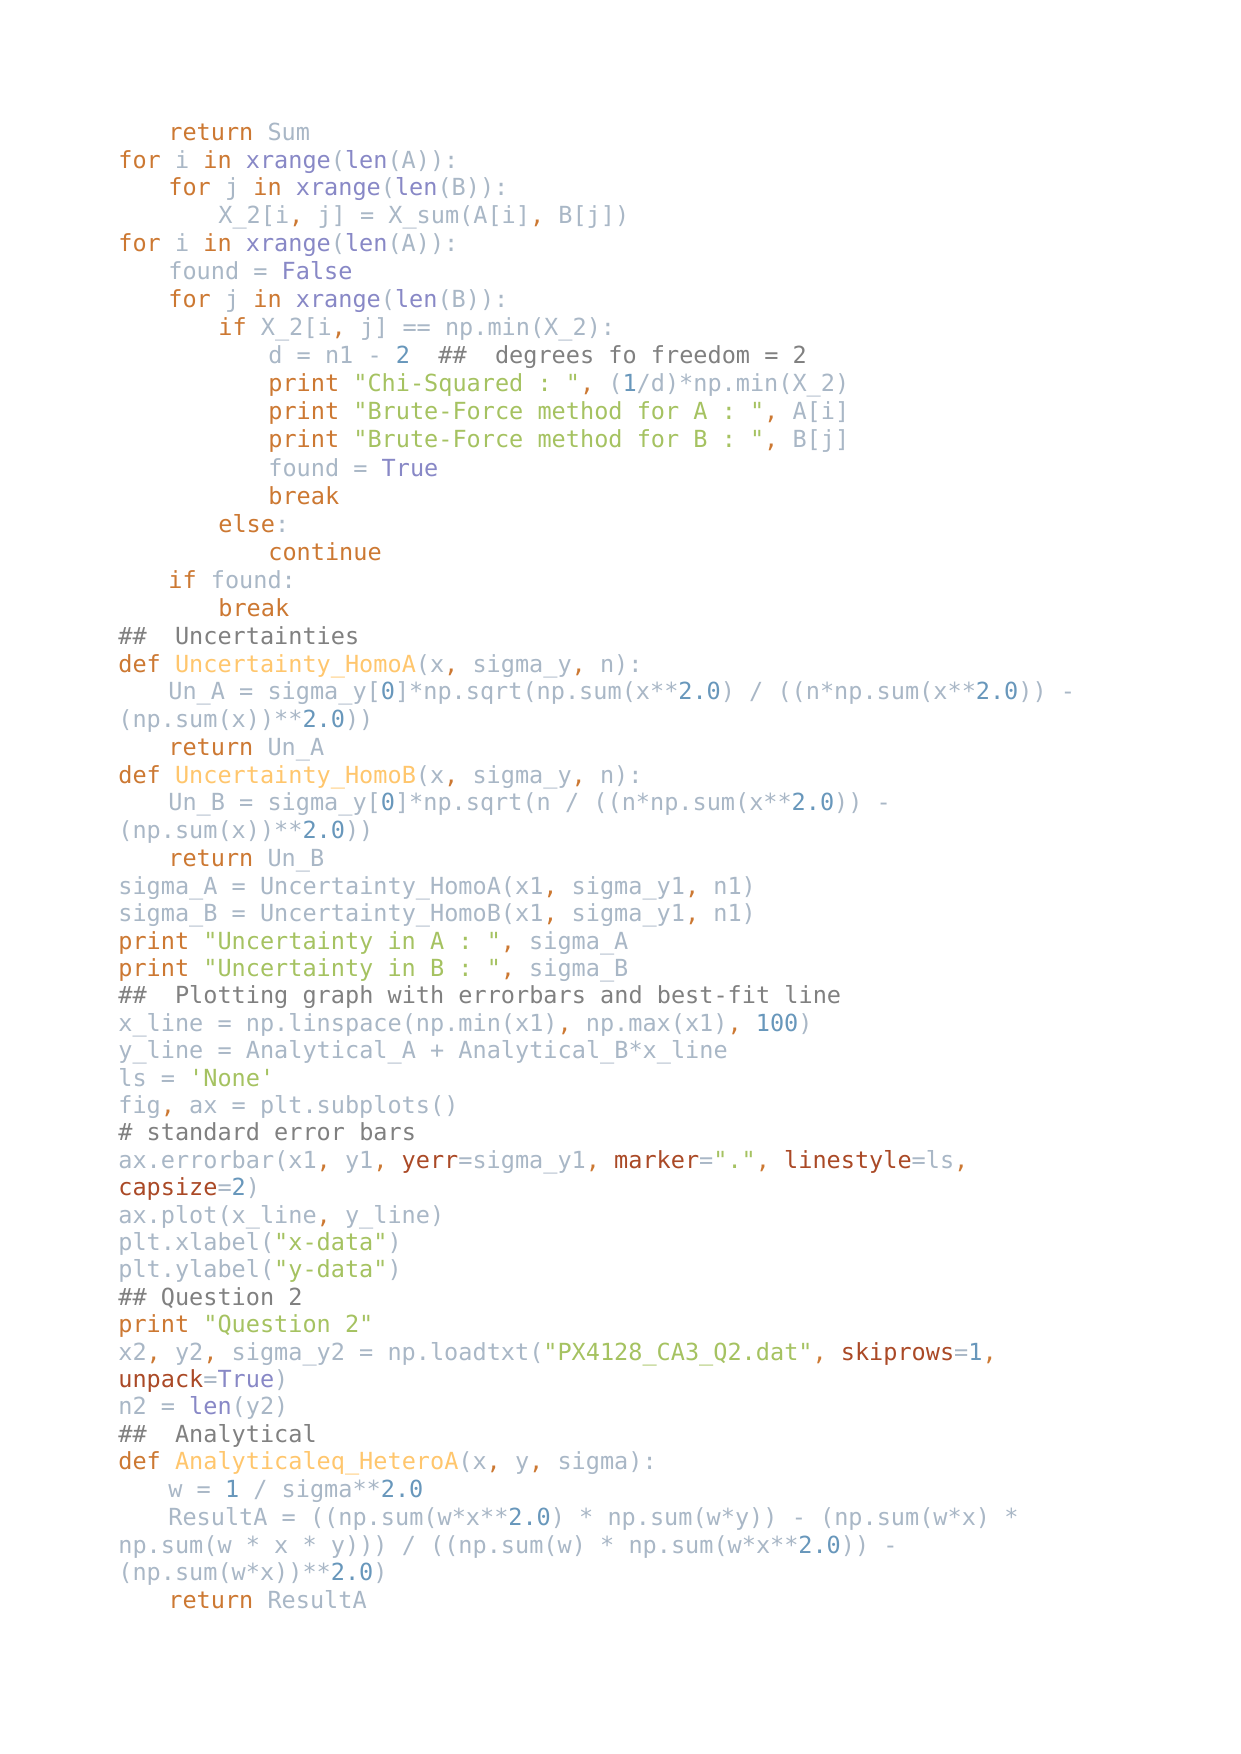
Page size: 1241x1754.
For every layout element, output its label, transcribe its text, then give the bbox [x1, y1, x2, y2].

text ## Analytical [118, 1420, 1122, 1448]
text for i in xrange(len(A)): [118, 230, 1122, 257]
text found = True [118, 454, 1122, 482]
text return ResultA [118, 1586, 1122, 1614]
text X_2[i, j] = X_sum(A[i], B[j]) [118, 202, 1122, 230]
text for j in xrange(len(B)): [118, 174, 1122, 202]
text print "Question 2" [118, 1311, 1122, 1338]
text d = n1 - 2 ## degrees fo freedom = 2 [118, 342, 1122, 370]
text return Un_B [118, 844, 1122, 872]
text ax.errorbar(x1, y1, yerr=sigma_y1, marker=".", linestyle=ls, capsize=2) [118, 1146, 1122, 1201]
text y_line = Analytical_A + Analytical_B*x_line [118, 1037, 1122, 1064]
text def Uncertainty_HomoA(x, sigma_y, n): [118, 650, 1122, 678]
text else: [118, 510, 1122, 538]
text return Un_A [118, 733, 1122, 761]
text for i in xrange(len(A)): [118, 146, 1122, 174]
text break [118, 595, 1122, 623]
text w = 1 / sigma**2.0 [118, 1475, 1122, 1503]
text n2 = len(y2) [118, 1393, 1122, 1420]
text Un_B = sigma_y[0]*np.sqrt(n / ((n*np.sum(x**2.0)) - (np.sum(x))**2.0)) [118, 789, 1122, 844]
text Un_A = sigma_y[0]*np.sqrt(np.sum(x**2.0) / ((n*np.sum(x**2.0)) - (np.sum(x))**2.0)) [118, 678, 1122, 733]
text ## Plotting graph with errorbars and best-fit line [118, 982, 1122, 1009]
text sigma_A = Uncertainty_HomoA(x1, sigma_y1, n1) [118, 872, 1122, 900]
text x_line = np.linspace(np.min(x1), np.max(x1), 100) [118, 1009, 1122, 1037]
text print "Brute-Force method for B : ", B[j] [118, 426, 1122, 454]
text ## Uncertainties [118, 623, 1122, 650]
text x2, y2, sigma_y2 = np.loadtxt("PX4128_CA3_Q2.dat", skiprows=1, unpack=True) [118, 1338, 1122, 1393]
text ls = 'None' [118, 1064, 1122, 1092]
text fig, ax = plt.subplots() [118, 1092, 1122, 1119]
text break [118, 482, 1122, 510]
text plt.ylabel("y-data") [118, 1256, 1122, 1283]
text sigma_B = Uncertainty_HomoB(x1, sigma_y1, n1) [118, 900, 1122, 927]
text if X_2[i, j] == np.min(X_2): [118, 313, 1122, 342]
text plt.xlabel("x-data") [118, 1228, 1122, 1256]
text def Uncertainty_HomoB(x, sigma_y, n): [118, 761, 1122, 789]
text ResultA = ((np.sum(w*x**2.0) * np.sum(w*y)) - (np.sum(w*x) * np.sum(w * x * y))) / ((np.sum(w) * np.sum(w*x**2.0)) - (np.sum(w*x))**2.0) [118, 1503, 1122, 1586]
text found = False [118, 257, 1122, 285]
text continue [118, 538, 1122, 567]
text print "Uncertainty in B : ", sigma_B [118, 954, 1122, 982]
text print "Brute-Force method for A : ", A[i] [118, 398, 1122, 426]
text if found: [118, 567, 1122, 595]
text print "Uncertainty in A : ", sigma_A [118, 927, 1122, 954]
text # standard error bars [118, 1119, 1122, 1146]
text for j in xrange(len(B)): [118, 285, 1122, 313]
text return Sum [118, 118, 1122, 146]
text ax.plot(x_line, y_line) [118, 1201, 1122, 1228]
text print "Chi-Squared : ", (1/d)*np.min(X_2) [118, 370, 1122, 398]
text ## Question 2 [118, 1283, 1122, 1311]
text def Analyticaleq_HeteroA(x, y, sigma): [118, 1448, 1122, 1475]
